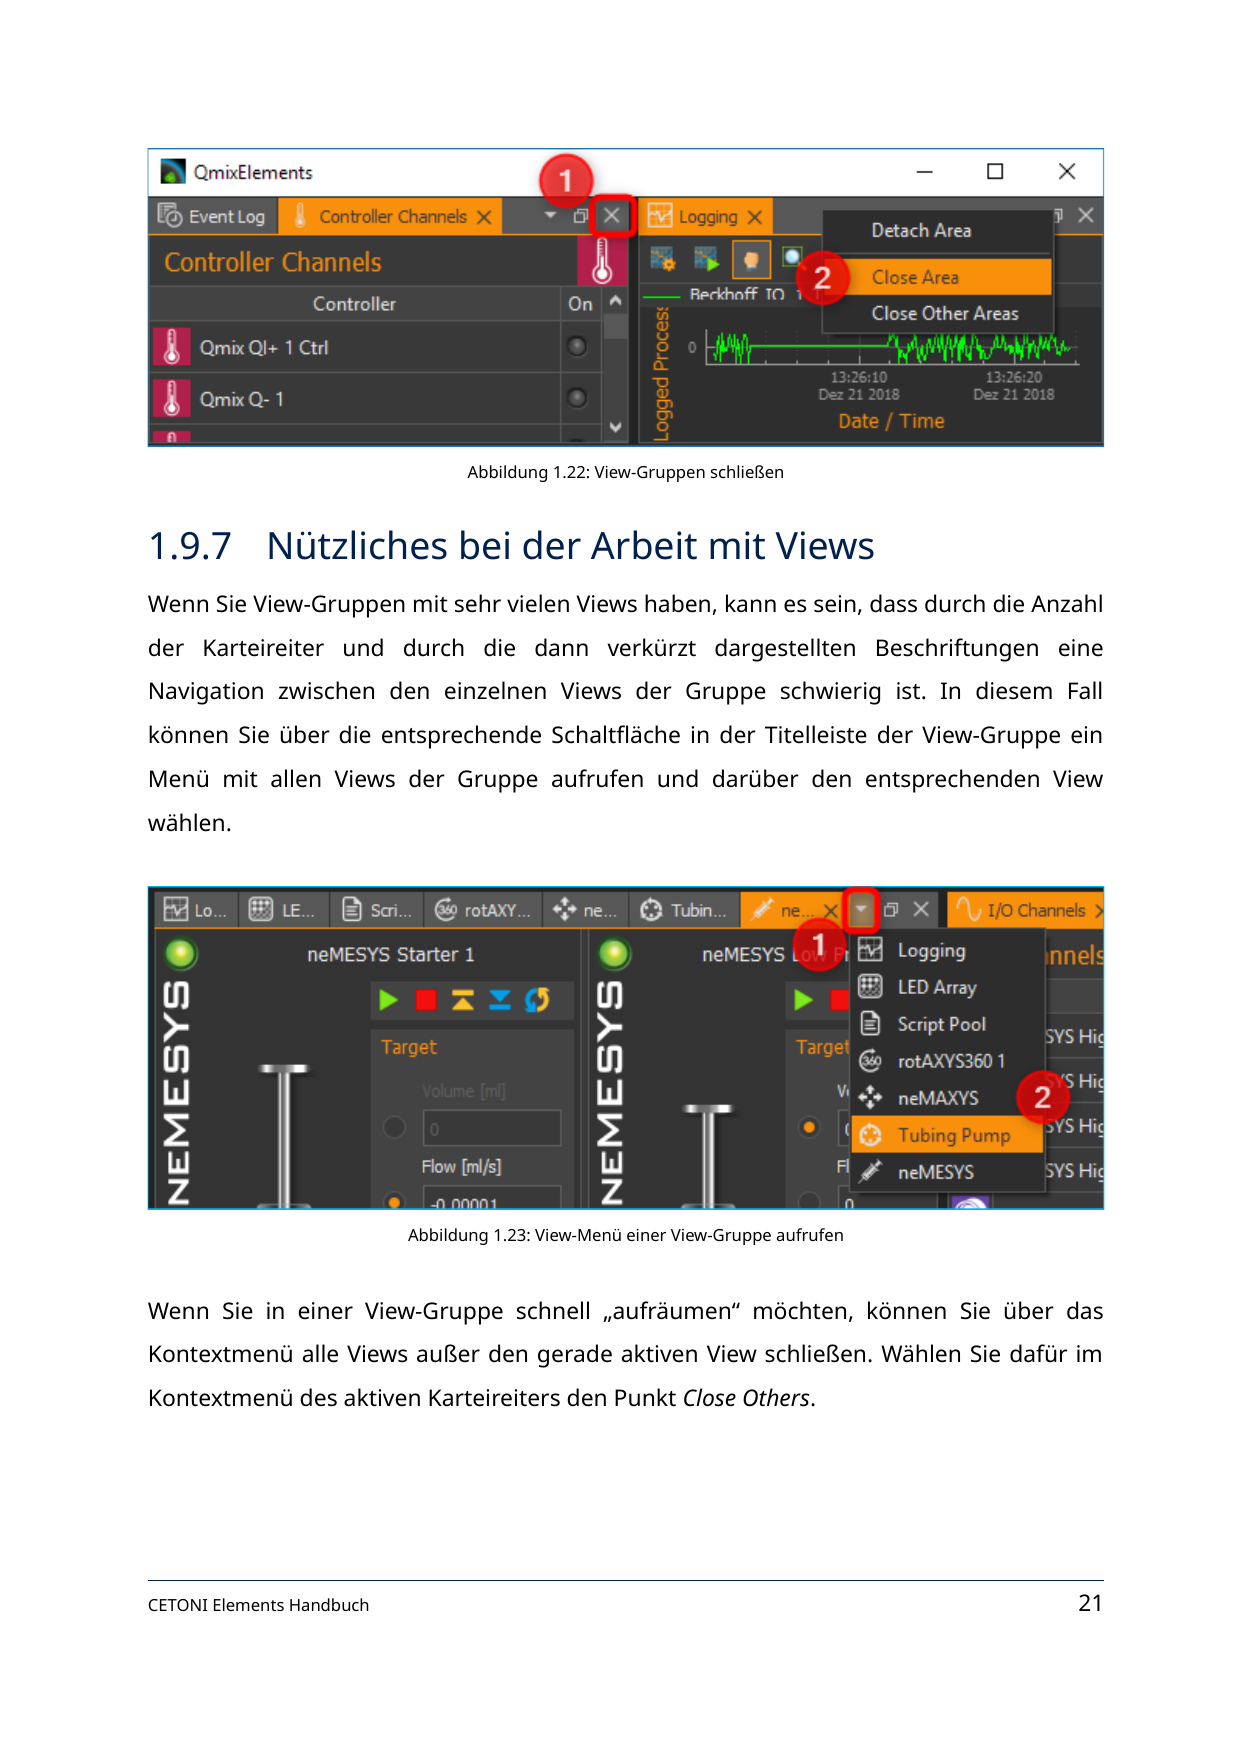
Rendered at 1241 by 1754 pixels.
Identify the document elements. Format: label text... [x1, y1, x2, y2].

text Wenn Sie View-Gruppen mit sehr vielen Views haben, kann es sein, dass durch die Anzahl der Karteireiter und durch die dann verkürzt dargestellten Beschriftungen eine Navigation zwischen den einzelnen Views der Gruppe schwierig ist. In diesem Fall können Sie über die entsprechende Schaltfläche in der Titelleiste der View-Gruppe ein Menü mit allen Views der Gruppe aufrufen und darüber den entsprechenden View wählen. [148, 588, 1104, 838]
text [148, 874, 1104, 886]
text Wenn Sie in einer View-Gruppe schnell „aufräumen“ möchten, können Sie über das Kontextmenü alle Views außer den gerade aktiven View schließen. Wählen Sie dafür im Kontextmenü des aktiven Karteireiters den Punkt Close Others. [148, 1247, 1104, 1413]
subtitle [148, 136, 1104, 148]
text Abbildung 1.23: View-Menü einer View-Gruppe aufrufen [148, 1210, 1104, 1246]
picture [147, 886, 1105, 1208]
text Abbildung 1.22: View-Gruppen schließen [148, 447, 1104, 483]
subtitle Nützliches bei der Arbeit mit Views [148, 485, 1104, 570]
picture [147, 148, 1105, 447]
